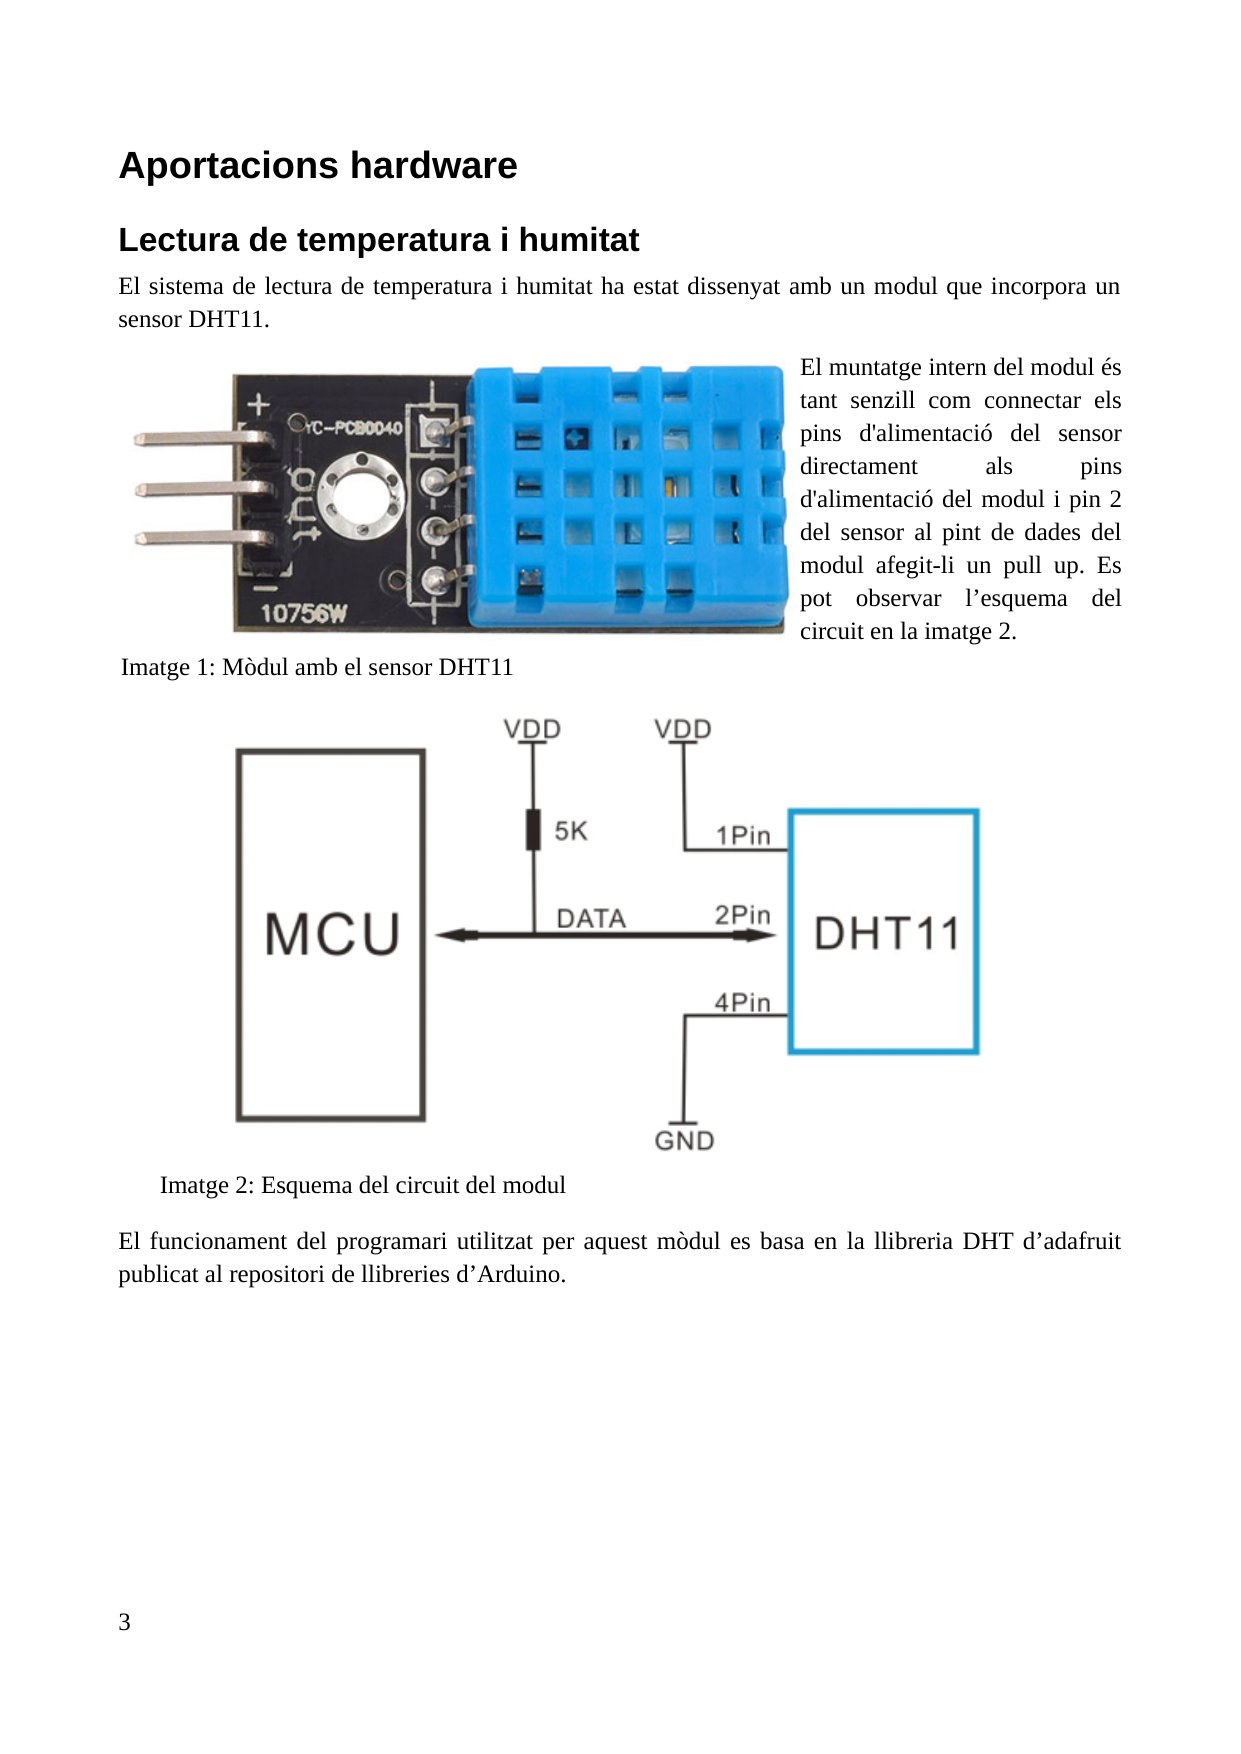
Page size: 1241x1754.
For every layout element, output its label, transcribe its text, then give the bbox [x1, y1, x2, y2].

picture [127, 358, 800, 641]
text El sistema de lectura de temperatura i humitat ha estat dissenyat amb un modul que incorpora un sensor DHT11. [118, 271, 1122, 333]
text El funcionament del programari utilitzat per aquest mòdul es basa en la llibreria DHT d’adafruit publicat al repositori de llibreries d’Arduino. [118, 1226, 1122, 1288]
picture [196, 711, 1044, 1175]
subtitle Aportacions hardware [118, 143, 1122, 187]
subtitle Lectura de temperatura i humitat [118, 220, 1122, 259]
text El muntatge intern del modul és tant senzill com connectar els pins d'alimentació del sensor directament als pins d'alimentació del modul i pin 2 del sensor al pint de dades del modul afegit-li un pull up. Es pot observar l’esquema del circuit en la imatge 2. [118, 352, 1122, 645]
